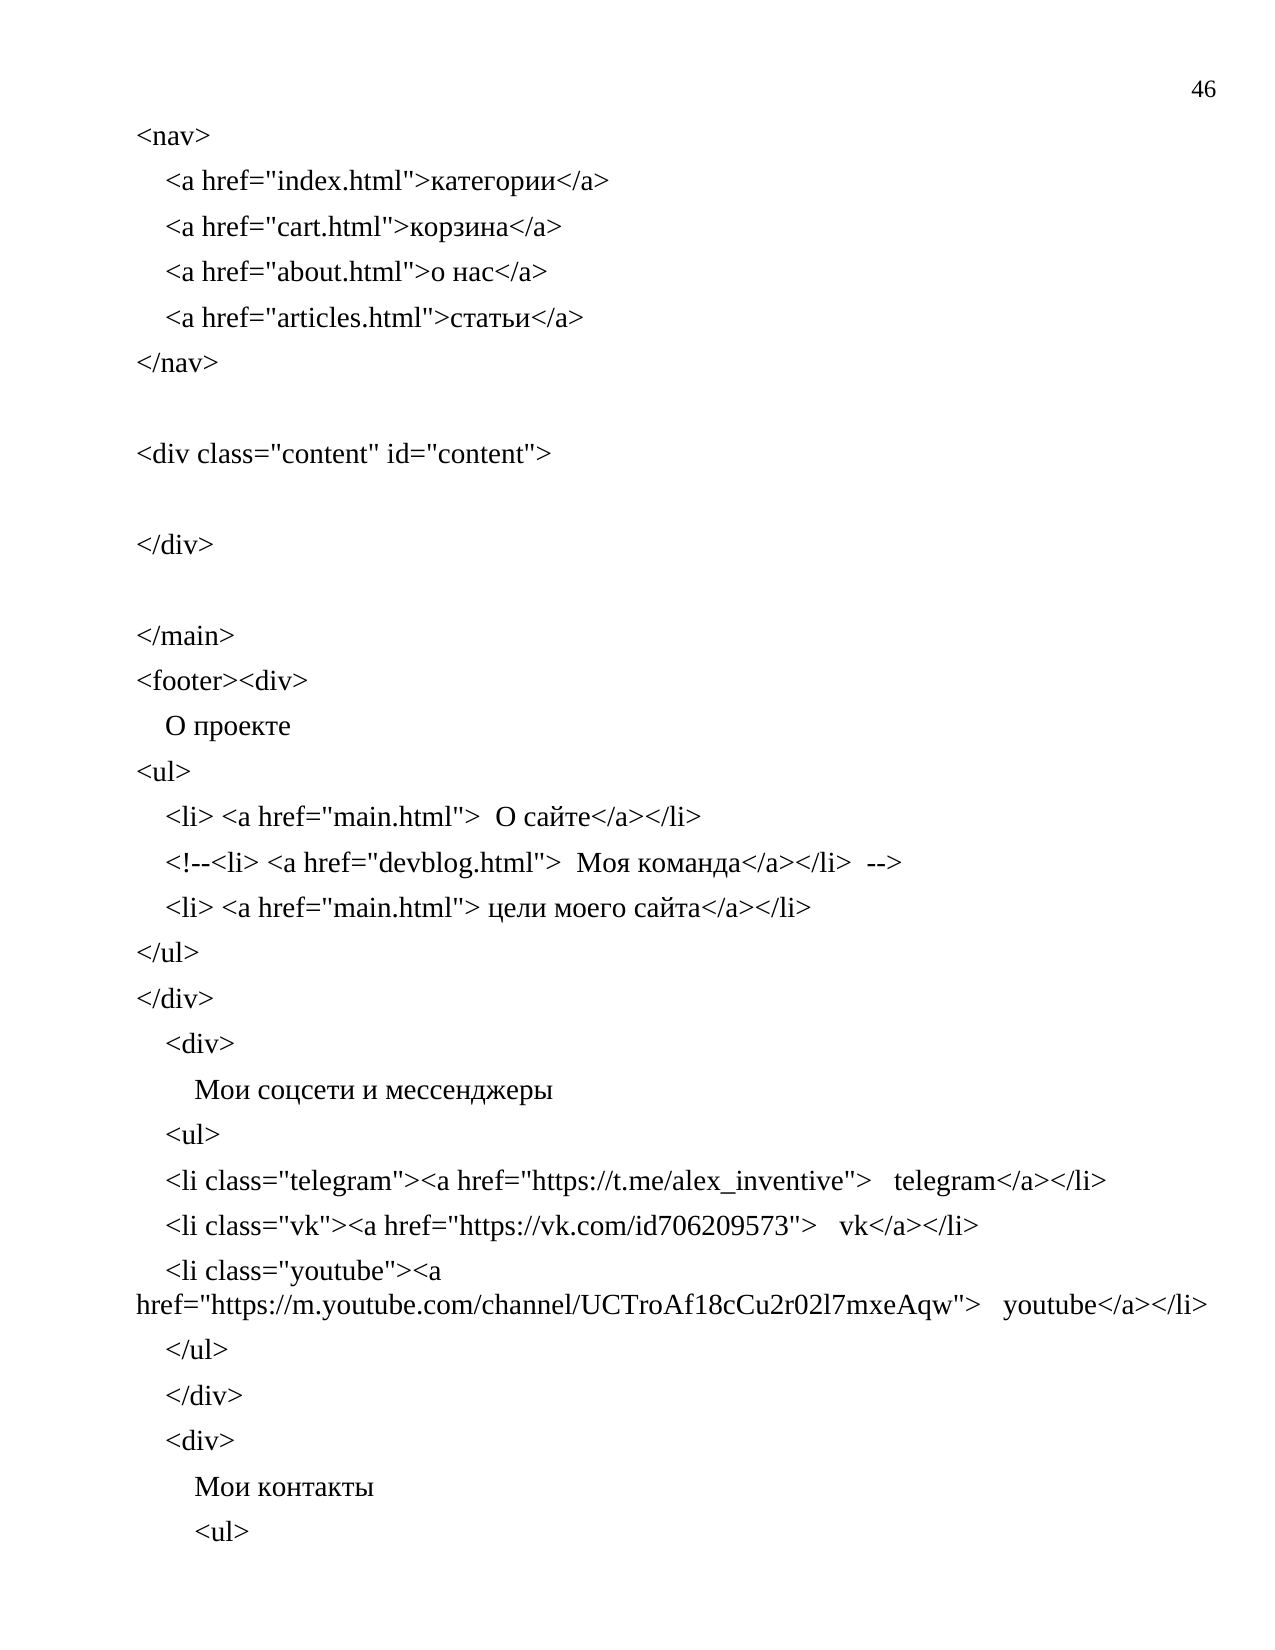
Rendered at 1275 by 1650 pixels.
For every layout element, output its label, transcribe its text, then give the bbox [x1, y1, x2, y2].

text <li> <a href="main.html"> цели моего сайта</a></li> [136, 890, 1216, 924]
text </ul> [136, 1332, 1216, 1366]
text </nav> [136, 345, 1216, 379]
text <ul> [136, 1117, 1216, 1151]
text <a href="cart.html">корзина</a> [136, 209, 1216, 242]
text Мои соцсети и мессенджеры [136, 1072, 1216, 1105]
text </div> [136, 981, 1216, 1014]
text О проекте [136, 708, 1216, 742]
text <footer><div> [136, 663, 1216, 697]
text <li> <a href="main.html"> О сайте</a></li> [136, 799, 1216, 833]
text <ul> [136, 754, 1216, 787]
text <nav> [136, 118, 1216, 152]
text <div class="content" id="content"> [136, 436, 1216, 469]
text <a href="articles.html">статьи</a> [136, 300, 1216, 333]
text <ul> [136, 1514, 1216, 1548]
text <li class="vk"><a href="https://vk.com/id706209573"> vk</a></li> [136, 1208, 1216, 1242]
text <div> [136, 1026, 1216, 1060]
text <div> [136, 1423, 1216, 1457]
text </div> [136, 527, 1216, 560]
text <!--<li> <a href="devblog.html"> Моя команда</a></li> --> [136, 845, 1216, 878]
text </main> [136, 618, 1216, 651]
text <li class="youtube"><a href="https://m.youtube.com/channel/UCTroAf18cCu2r02l7mxeAqw"> youtube</a></li> [136, 1253, 1216, 1321]
text </div> [136, 1378, 1216, 1411]
text <a href="about.html">о нас</a> [136, 254, 1216, 288]
text </ul> [136, 936, 1216, 969]
text <a href="index.html">категории</a> [136, 163, 1216, 197]
text Мои контакты [136, 1469, 1216, 1502]
text <li class="telegram"><a href="https://t.me/alex_inventive"> telegram</a></li> [136, 1163, 1216, 1196]
